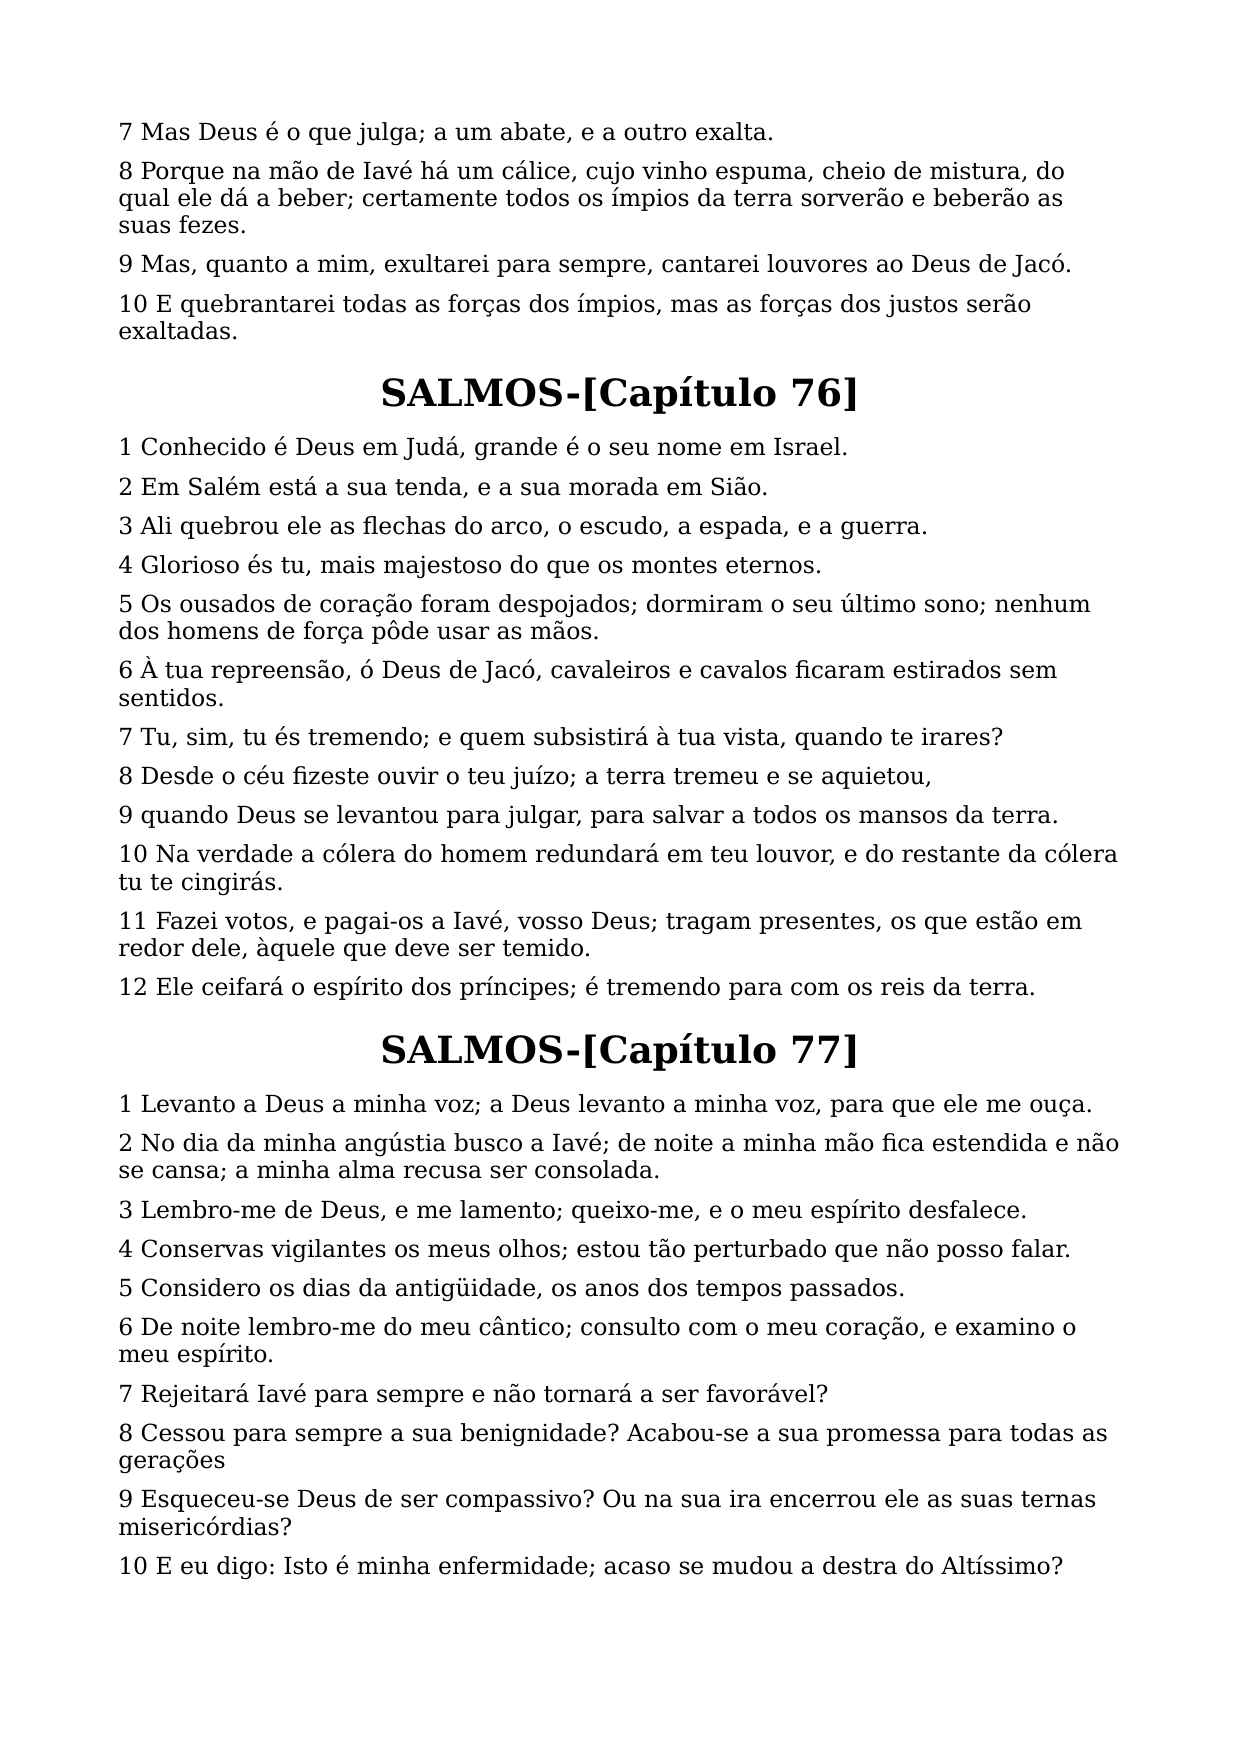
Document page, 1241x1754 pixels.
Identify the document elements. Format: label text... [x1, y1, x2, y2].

text 7 Mas Deus é o que julga; a um abate, e a outro exalta. [118, 118, 1122, 145]
text 3 Ali quebrou ele as flechas do arco, o escudo, a espada, e a guerra. [118, 512, 1122, 540]
text 10 E eu digo: Isto é minha enfermidade; acaso se mudou a destra do Altíssimo? [118, 1552, 1122, 1579]
text 5 Os ousados de coração foram despojados; dormiram o seu último sono; nenhum dos homens de força pôde usar as mãos. [118, 591, 1122, 645]
text 7 Rejeitará Iavé para sempre e não tornará a ser favorável? [118, 1380, 1122, 1407]
text 9 Esqueceu-se Deus de ser compassivo? Ou na sua ira encerrou ele as suas ternas misericórdias? [118, 1486, 1122, 1540]
text 1 Conhecido é Deus em Judá, grande é o seu nome em Israel. [118, 434, 1122, 461]
text 11 Fazei votos, e pagai-os a Iavé, vosso Deus; tragam presentes, os que estão em redor dele, àquele que deve ser temido. [118, 908, 1122, 962]
text 10 E quebrantarei todas as forças dos ímpios, mas as forças dos justos serão exaltadas. [118, 290, 1122, 345]
text 9 quando Deus se levantou para julgar, para salvar a todos os mansos da terra. [118, 802, 1122, 829]
text 7 Tu, sim, tu és tremendo; e quem subsistirá à tua vista, quando te irares? [118, 724, 1122, 751]
text 4 Conservas vigilantes os meus olhos; estou tão perturbado que não posso falar. [118, 1235, 1122, 1263]
text 6 À tua repreensão, ó Deus de Jacó, cavaleiros e cavalos ficaram estirados sem sentidos. [118, 657, 1122, 712]
text 8 Porque na mão de Iavé há um cálice, cujo vinho espuma, cheio de mistura, do qual ele dá a beber; certamente todos os ímpios da terra sorverão e beberão as suas fezes. [118, 157, 1122, 239]
text 4 Glorioso és tu, mais majestoso do que os montes eternos. [118, 552, 1122, 579]
text 3 Lembro-me de Deus, e me lamento; queixo-me, e o meu espírito desfalece. [118, 1196, 1122, 1223]
text 9 Mas, quanto a mim, exultarei para sempre, cantarei louvores ao Deus de Jacó. [118, 251, 1122, 278]
subtitle SALMOS-[Capítulo 76] [118, 372, 1122, 416]
text 2 No dia da minha angústia busco a Iavé; de noite a minha mão fica estendida e não se cansa; a minha alma recusa ser consolada. [118, 1130, 1122, 1184]
text 1 Levanto a Deus a minha voz; a Deus levanto a minha voz, para que ele me ouça. [118, 1091, 1122, 1118]
text 2 Em Salém está a sua tenda, e a sua morada em Sião. [118, 473, 1122, 501]
subtitle SALMOS-[Capítulo 77] [118, 1028, 1122, 1072]
text 8 Cessou para sempre a sua benignidade? Acabou-se a sua promessa para todas as gerações [118, 1419, 1122, 1474]
text 5 Considero os dias da antigüidade, os anos dos tempos passados. [118, 1274, 1122, 1302]
text 12 Ele ceifará o espírito dos príncipes; é tremendo para com os reis da terra. [118, 974, 1122, 1001]
text 8 Desde o céu fizeste ouvir o teu juízo; a terra tremeu e se aquietou, [118, 763, 1122, 790]
text 10 Na verdade a cólera do homem redundará em teu louvor, e do restante da cólera tu te cingirás. [118, 841, 1122, 896]
text 6 De noite lembro-me do meu cântico; consulto com o meu coração, e examino o meu espírito. [118, 1314, 1122, 1368]
